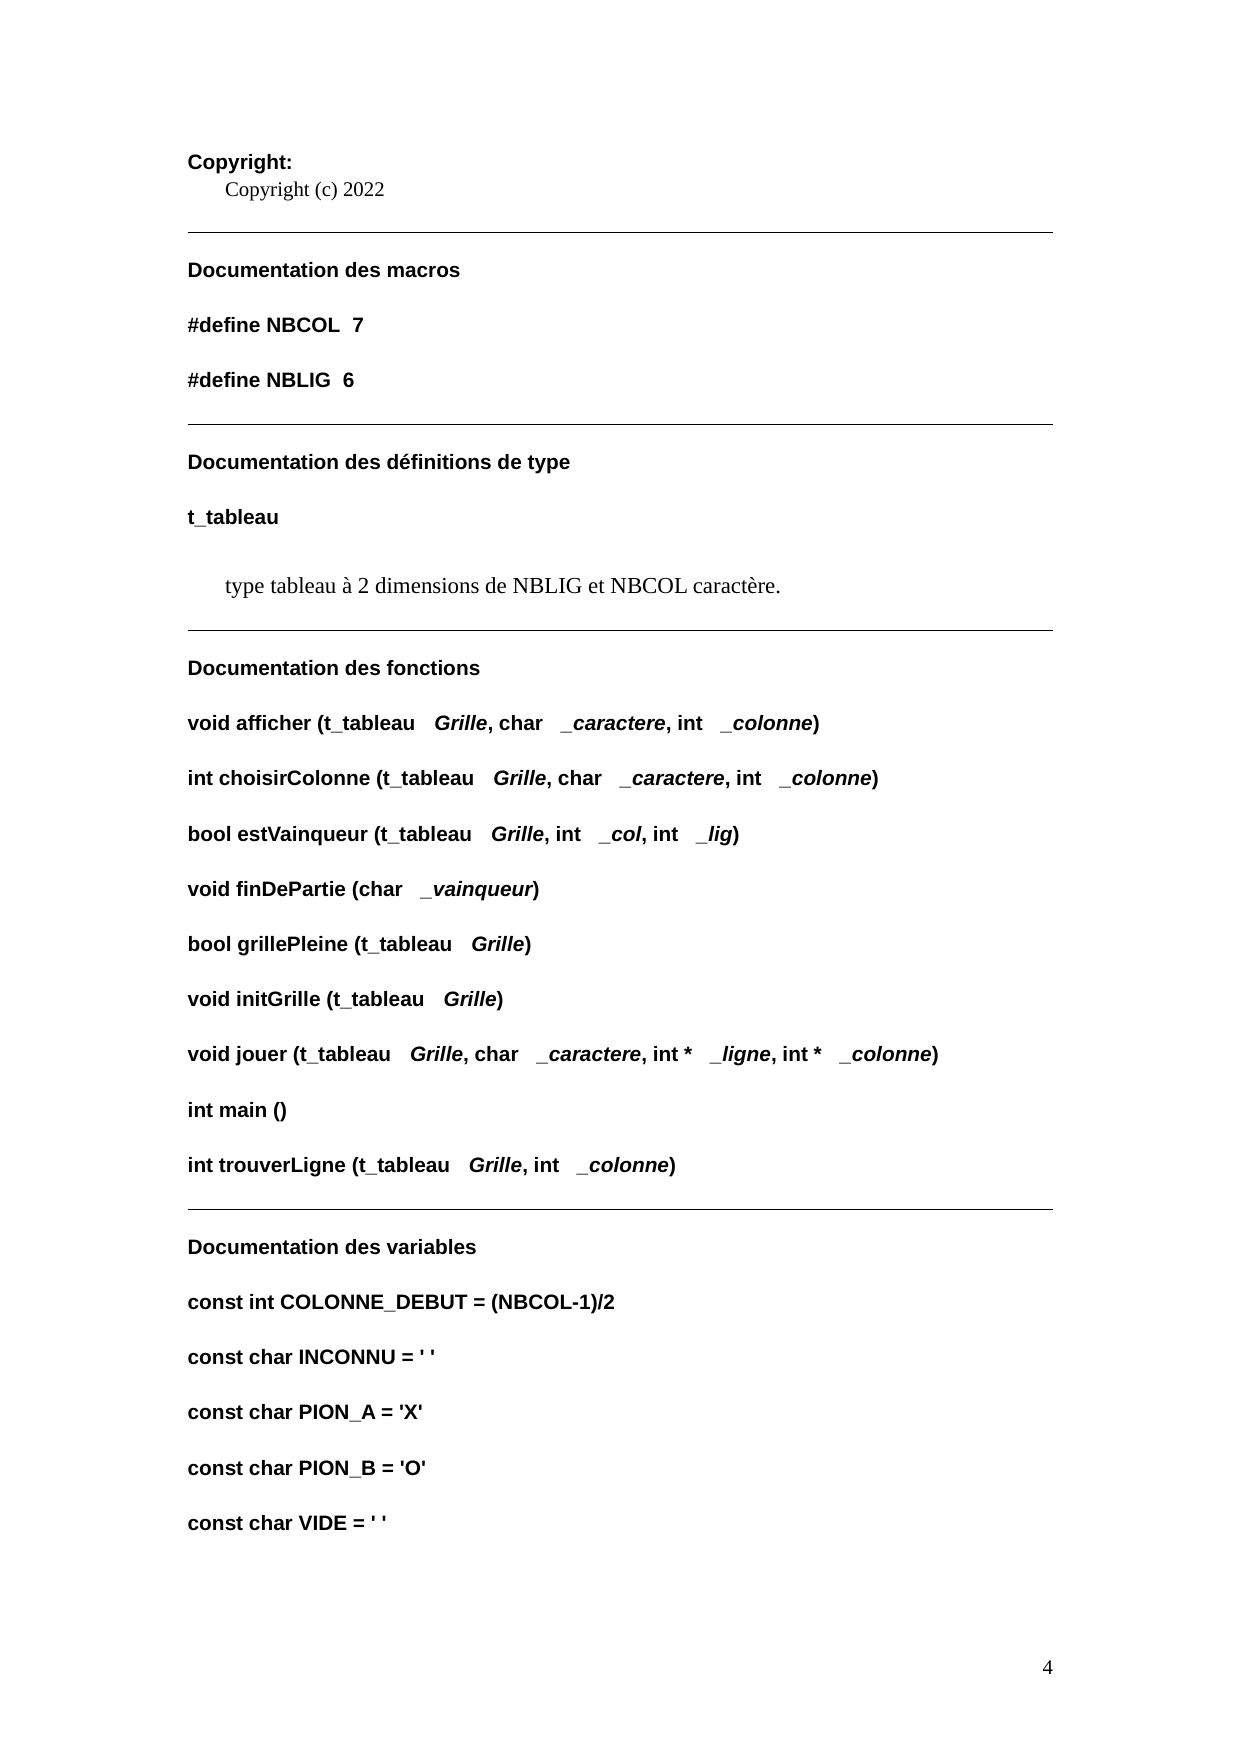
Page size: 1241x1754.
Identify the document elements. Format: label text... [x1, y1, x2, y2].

subtitle Copyright: [187, 150, 1053, 174]
subtitle int choisirColonne (t_tableau Grille, char _caractere, int _colonne) [187, 766, 1053, 790]
text type tableau à 2 dimensions de NBLIG et NBCOL caractère. [225, 572, 1053, 598]
subtitle t_tableau [187, 505, 1053, 529]
subtitle int trouverLigne (t_tableau Grille, int _colonne) [187, 1153, 1053, 1177]
subtitle const char PION_A = 'X' [187, 1400, 1053, 1424]
subtitle #define NBLIG 6 [187, 368, 1053, 392]
subtitle Documentation des macros [187, 257, 1053, 281]
text Copyright (c) 2022 [225, 177, 1053, 201]
subtitle const int COLONNE_DEBUT = (NBCOL-1)/2 [187, 1290, 1053, 1314]
subtitle Documentation des définitions de type [187, 450, 1053, 474]
subtitle const char VIDE = ' ' [187, 1511, 1053, 1534]
subtitle void jouer (t_tableau Grille, char _caractere, int * _ligne, int * _colonne) [187, 1042, 1053, 1066]
subtitle int main () [187, 1097, 1053, 1121]
subtitle bool estVainqueur (t_tableau Grille, int _col, int _lig) [187, 821, 1053, 845]
subtitle Documentation des fonctions [187, 656, 1053, 680]
subtitle #define NBCOL 7 [187, 313, 1053, 337]
subtitle Documentation des variables [187, 1234, 1053, 1258]
subtitle void initGrille (t_tableau Grille) [187, 987, 1053, 1011]
subtitle void afficher (t_tableau Grille, char _caractere, int _colonne) [187, 711, 1053, 735]
subtitle const char INCONNU = ' ' [187, 1345, 1053, 1369]
subtitle void finDePartie (char _vainqueur) [187, 877, 1053, 901]
subtitle bool grillePleine (t_tableau Grille) [187, 932, 1053, 956]
subtitle const char PION_B = 'O' [187, 1455, 1053, 1479]
